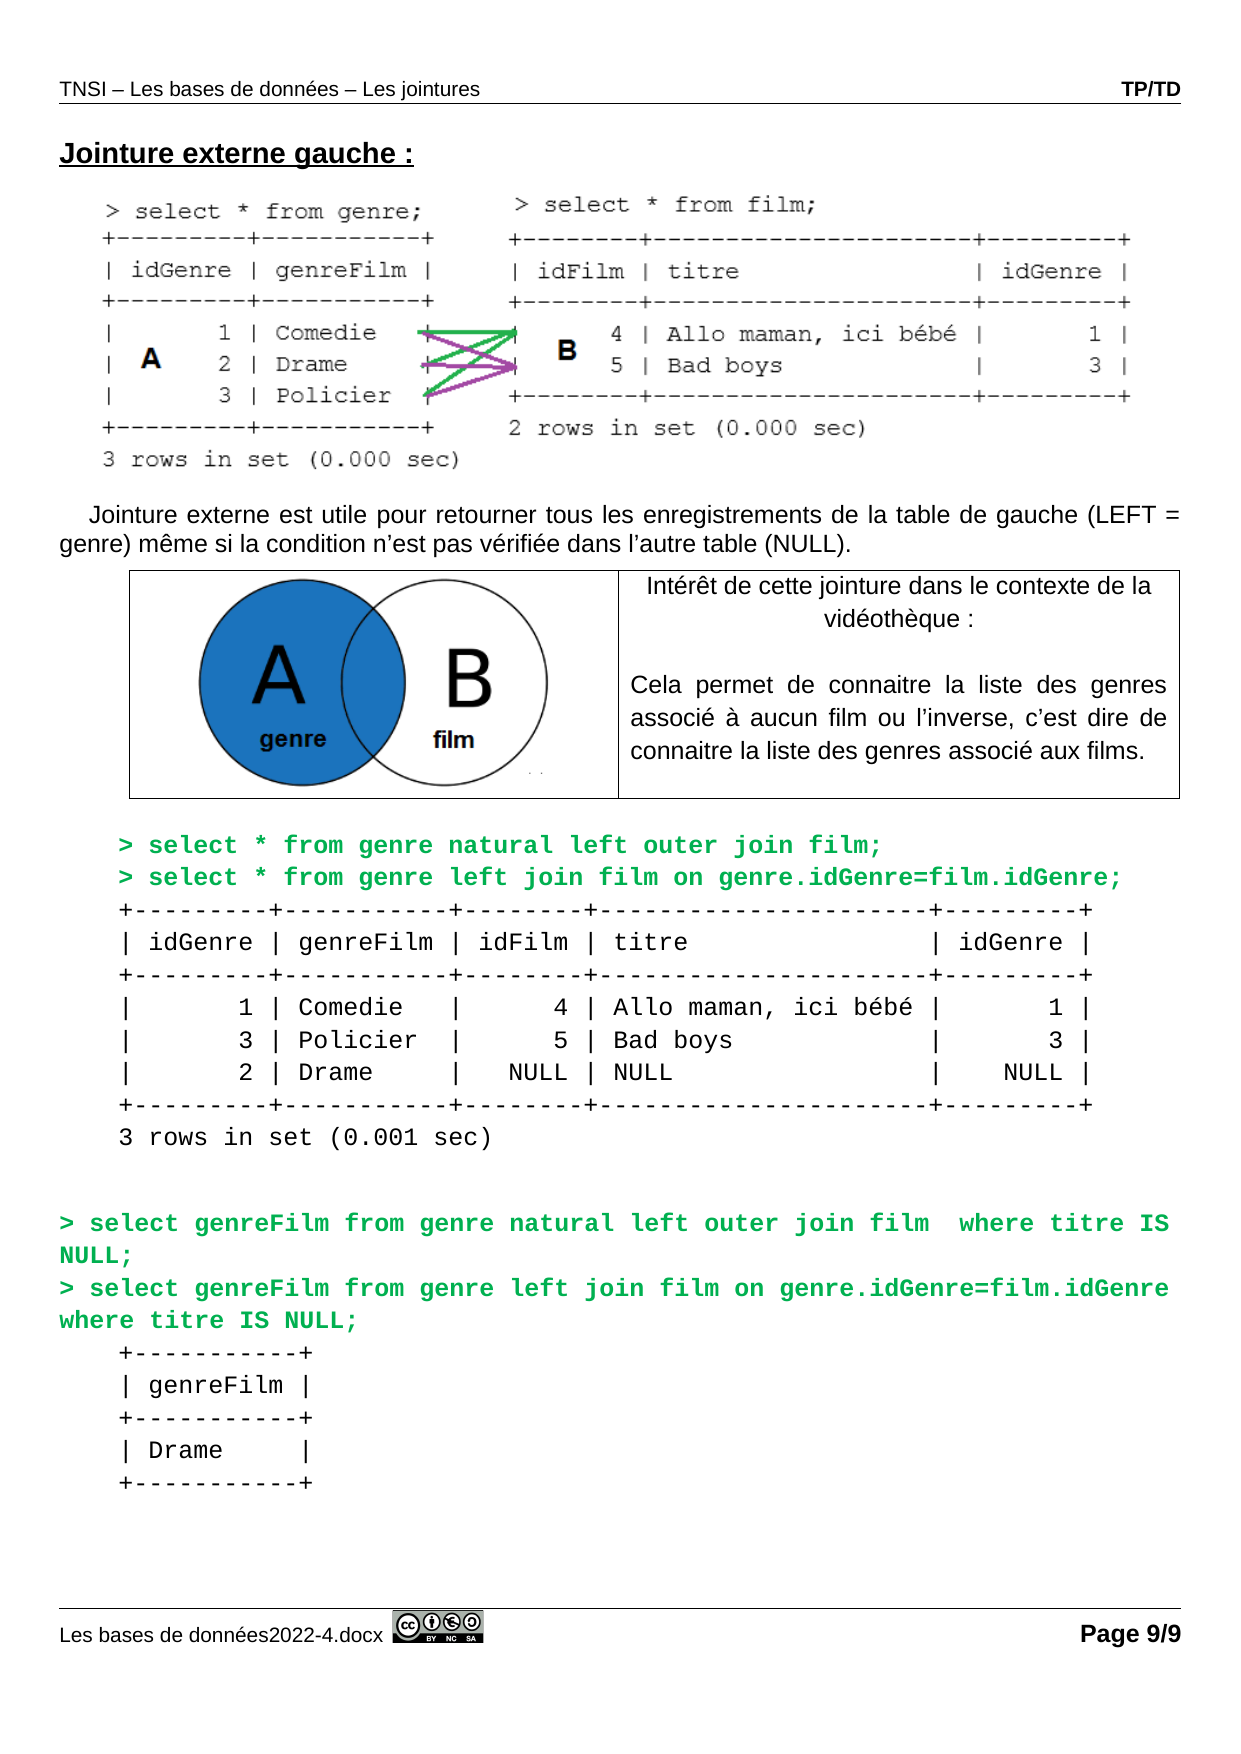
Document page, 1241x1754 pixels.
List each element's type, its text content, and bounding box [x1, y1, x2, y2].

text +---------+-----------+--------+----------------------+---------+ [118, 962, 1181, 991]
text +-----------+ [118, 1341, 1181, 1369]
picture [96, 195, 1148, 476]
text +-----------+ [118, 1471, 1181, 1499]
text Jointure externe gauche : [59, 136, 1181, 170]
text > select * from genre left join film on genre.idGenre=film.idGenre; [118, 865, 1181, 893]
text | genreFilm | [118, 1373, 1181, 1401]
text > select genreFilm from genre natural left outer join film where titre IS NULL; [59, 1211, 1181, 1271]
text | 1 | Comedie | 4 | Allo maman, ici bébé | 1 | [118, 995, 1181, 1023]
picture [190, 576, 561, 794]
text +-----------+ [118, 1406, 1181, 1434]
text | 3 | Policier | 5 | Bad boys | 3 | [118, 1027, 1181, 1056]
text | idGenre | genreFilm | idFilm | titre | idGenre | [118, 930, 1181, 958]
text +---------+-----------+--------+----------------------+---------+ [118, 897, 1181, 926]
picture [392, 1610, 484, 1643]
table_header Intérêt de cette jointure dans le contexte de la vidéothèque : Cela permet de connaitre la liste des genres associé à aucun film ou l’inverse, c’est dire de connaitre la liste des genres associé aux films. [619, 571, 1179, 798]
text > select genreFilm from genre left join film on genre.idGenre=film.idGenre where titre IS NULL; [59, 1276, 1181, 1336]
text | 2 | Drame | NULL | NULL | NULL | [118, 1060, 1181, 1088]
text | Drame | [118, 1438, 1181, 1466]
text 3 rows in set (0.001 sec) [118, 1125, 1181, 1153]
text Jointure externe est utile pour retourner tous les enregistrements de la table de gauche (LEFT = genre) même si la condition n’est pas vérifiée dans l’autre table (NULL). [59, 500, 1181, 558]
text > select * from genre natural left outer join film; [118, 832, 1181, 861]
table_header [130, 571, 618, 798]
text +---------+-----------+--------+----------------------+---------+ [118, 1092, 1181, 1121]
